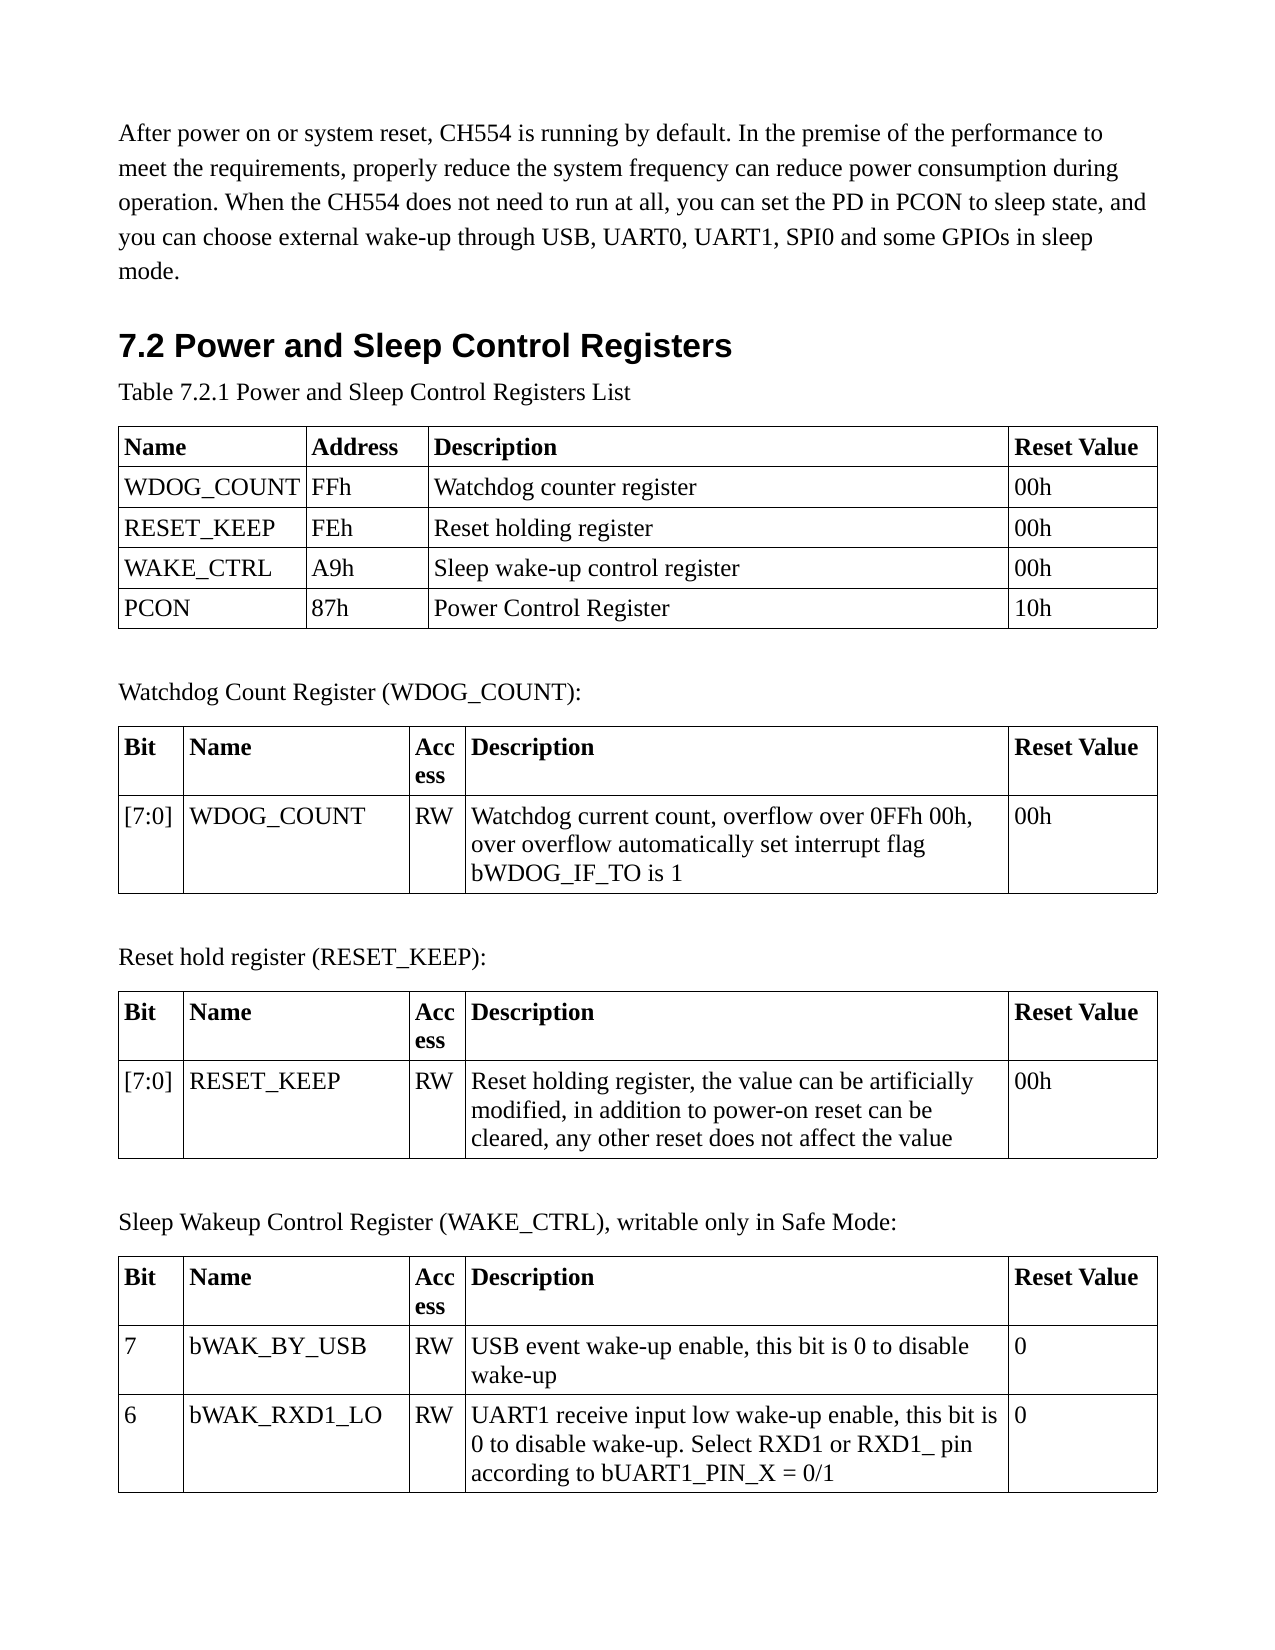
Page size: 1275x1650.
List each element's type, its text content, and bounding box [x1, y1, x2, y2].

table_header Reset Value [1009, 1257, 1157, 1325]
table_header Reset Value [1009, 727, 1157, 795]
table_cell 00h [1009, 548, 1157, 587]
table_cell WDOG_COUNT [184, 796, 409, 893]
table_cell 0 [1009, 1395, 1157, 1492]
table_cell RESET_KEEP [184, 1061, 409, 1158]
table_header Description [466, 727, 1008, 795]
table_cell RW [410, 796, 465, 893]
table_cell 6 [119, 1395, 183, 1492]
table_header Name [119, 427, 306, 466]
table_cell FFh [307, 467, 428, 507]
table_cell 7 [119, 1326, 183, 1394]
table_cell PCON [119, 589, 306, 628]
table_header Name [184, 727, 409, 795]
table_cell [7:0] [119, 1061, 183, 1158]
table_cell 00h [1009, 467, 1157, 507]
table_cell Power Control Register [429, 589, 1008, 628]
table_cell RW [410, 1326, 465, 1394]
table_cell bWAK_RXD1_LO [184, 1395, 409, 1492]
table_cell Reset holding register [429, 508, 1008, 547]
table_header Address [307, 427, 428, 466]
table_cell RW [410, 1061, 465, 1158]
table_cell 00h [1009, 1061, 1157, 1158]
table_header Description [466, 1257, 1008, 1325]
table_header Access [410, 1257, 465, 1325]
text Reset hold register (RESET_KEEP): [118, 942, 1157, 971]
table_cell bWAK_BY_USB [184, 1326, 409, 1394]
text Watchdog Count Register (WDOG_COUNT): [118, 677, 1157, 706]
table_cell RW [410, 1395, 465, 1492]
table_cell [7:0] [119, 796, 183, 893]
table_cell WAKE_CTRL [119, 548, 306, 587]
table_header Reset Value [1009, 992, 1157, 1060]
text After power on or system reset, CH554 is running by default. In the premise of the performance to meet the requirements, properly reduce the system frequency can reduce power consumption during operation. When the CH554 does not need to run at all, you can set the PD in PCON to sleep state, and you can choose external wake-up through USB, UART0, UART1, SPI0 and some GPIOs in sleep mode. [118, 118, 1157, 285]
table_header Description [429, 427, 1008, 466]
table_cell 87h [307, 589, 428, 628]
table_cell Sleep wake-up control register [429, 548, 1008, 587]
text Sleep Wakeup Control Register (WAKE_CTRL), writable only in Safe Mode: [118, 1207, 1157, 1236]
table_header Access [410, 992, 465, 1060]
table_header Bit [119, 992, 183, 1060]
table_cell Watchdog current count, overflow over 0FFh 00h, over overflow automatically set interrupt flag bWDOG_IF_TO is 1 [466, 796, 1008, 893]
table_header Reset Value [1009, 427, 1157, 466]
table_header Bit [119, 727, 183, 795]
table_cell 0 [1009, 1326, 1157, 1394]
subtitle 7.2 Power and Sleep Control Registers [118, 326, 1157, 364]
table_cell 00h [1009, 796, 1157, 893]
table_cell 00h [1009, 508, 1157, 547]
table_cell RESET_KEEP [119, 508, 306, 547]
table_header Name [184, 1257, 409, 1325]
table_cell Watchdog counter register [429, 467, 1008, 507]
table_header Bit [119, 1257, 183, 1325]
table_cell FEh [307, 508, 428, 547]
table_header Description [466, 992, 1008, 1060]
table_cell 10h [1009, 589, 1157, 628]
table_cell WDOG_COUNT [119, 467, 306, 507]
table_header Access [410, 727, 465, 795]
table_cell Reset holding register, the value can be artificially modified, in addition to power-on reset can be cleared, any other reset does not affect the value [466, 1061, 1008, 1158]
table_header Name [184, 992, 409, 1060]
table_cell USB event wake-up enable, this bit is 0 to disable wake-up [466, 1326, 1008, 1394]
table_cell UART1 receive input low wake-up enable, this bit is 0 to disable wake-up. Select RXD1 or RXD1_ pin according to bUART1_PIN_X = 0/1 [466, 1395, 1008, 1492]
text Table 7.2.1 Power and Sleep Control Registers List [118, 377, 1157, 406]
table_cell A9h [307, 548, 428, 587]
